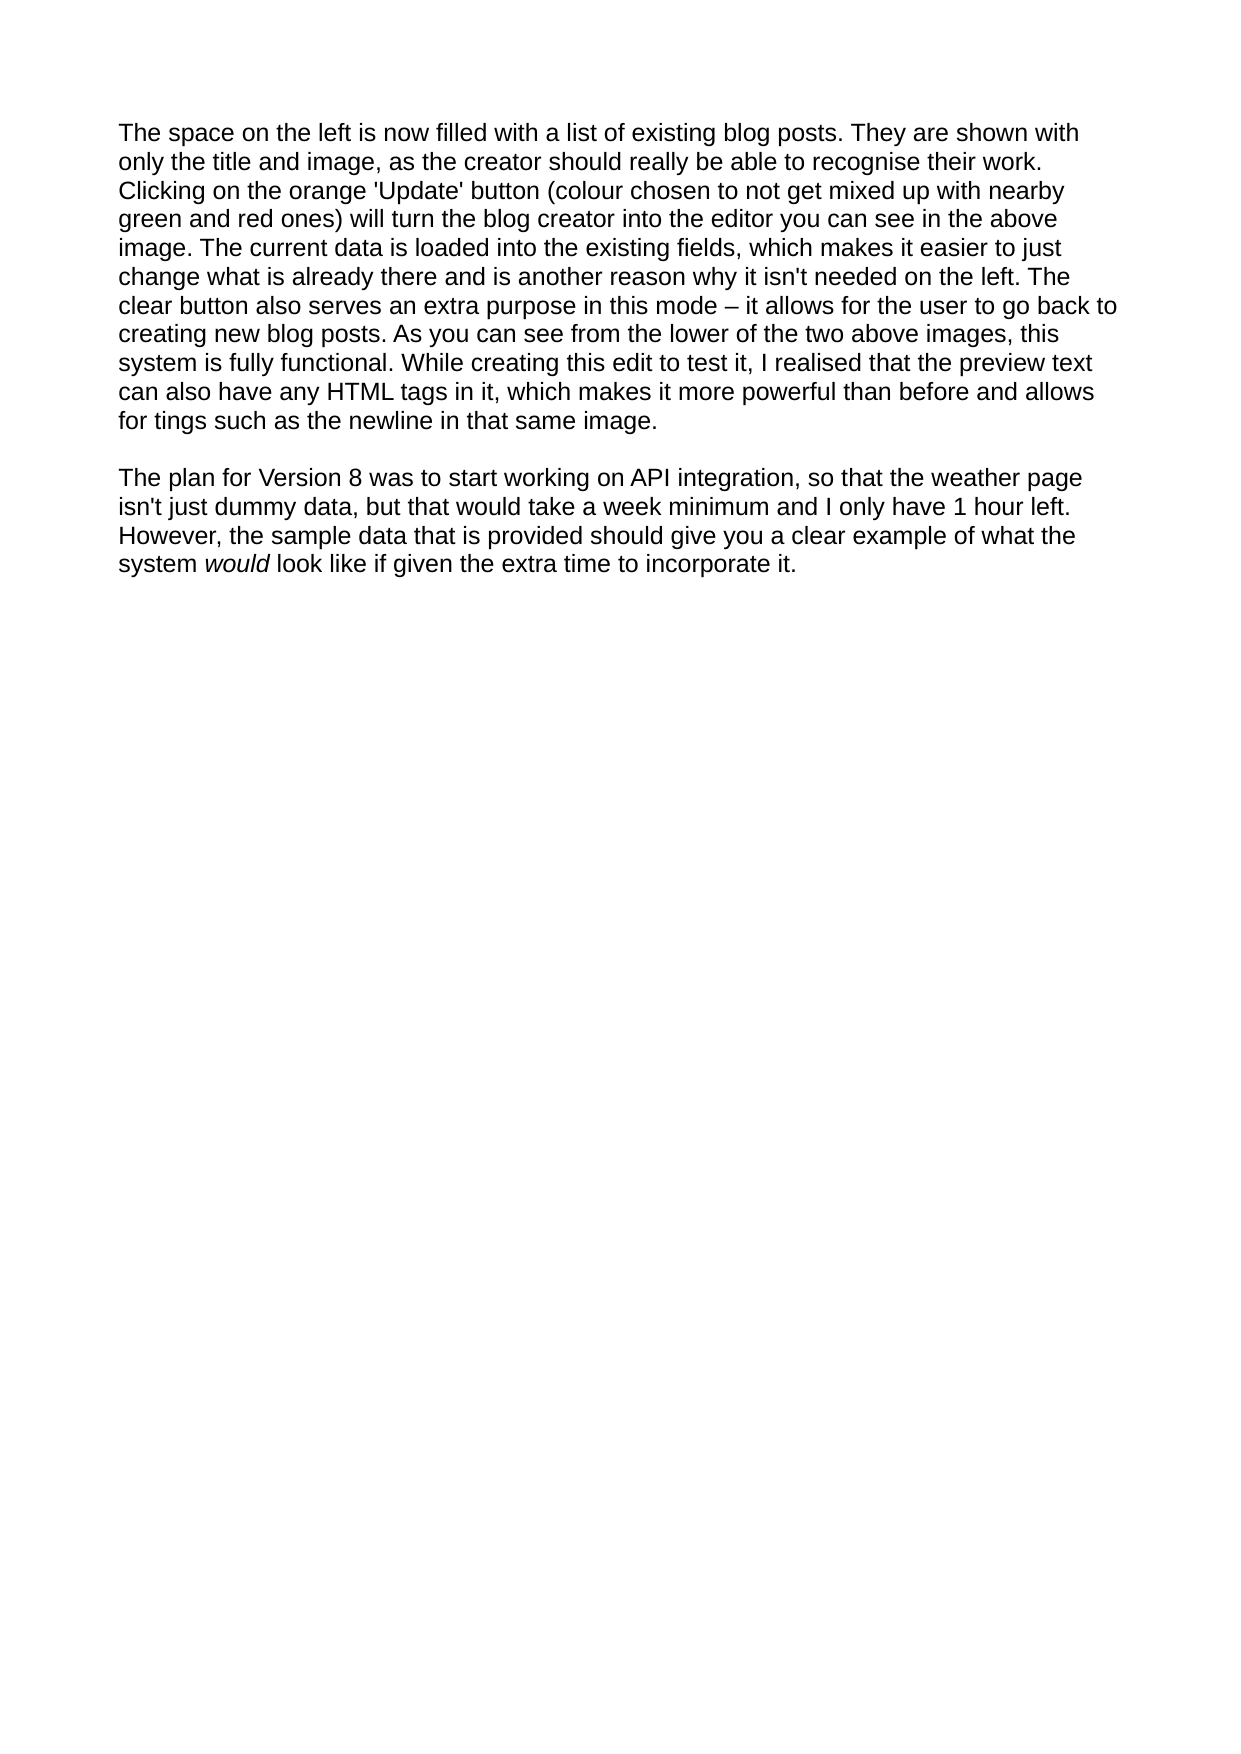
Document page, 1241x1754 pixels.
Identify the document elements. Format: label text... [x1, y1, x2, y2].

text The plan for Version 8 was to start working on API integration, so that the weather page isn't just dummy data, but that would take a week minimum and I only have 1 hour left. However, the sample data that is provided should give you a clear example of what the system would look like if given the extra time to incorporate it. [118, 463, 1122, 578]
text The space on the left is now filled with a list of existing blog posts. They are shown with only the title and image, as the creator should really be able to recognise their work. Clicking on the orange 'Update' button (colour chosen to not get mixed up with nearby green and red ones) will turn the blog creator into the editor you can see in the above image. The current data is loaded into the existing fields, which makes it easier to just change what is already there and is another reason why it isn't needed on the left. The clear button also serves an extra purpose in this mode – it allows for the user to go back to creating new blog posts. As you can see from the lower of the two above images, this system is fully functional. While creating this edit to test it, I realised that the preview text can also have any HTML tags in it, which makes it more powerful than before and allows for tings such as the newline in that same image. [118, 118, 1122, 434]
